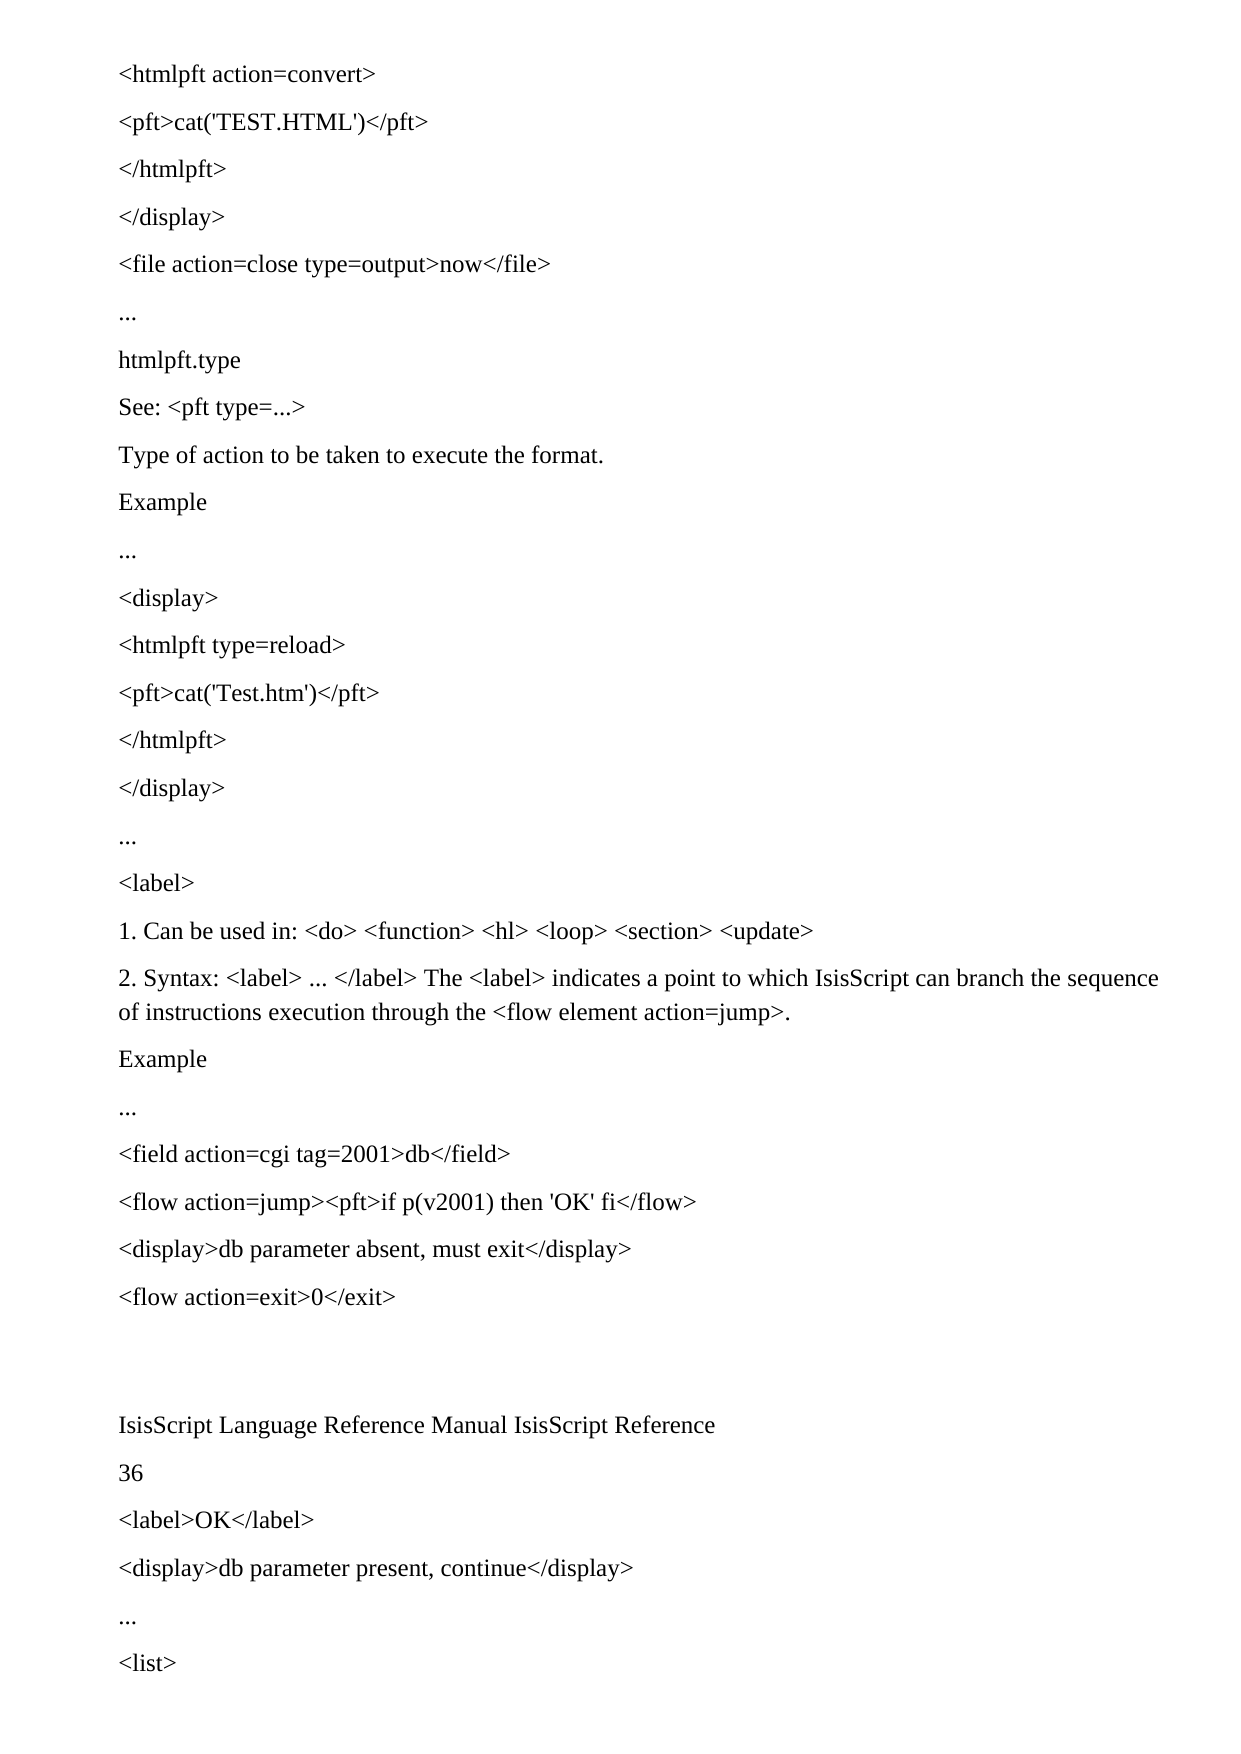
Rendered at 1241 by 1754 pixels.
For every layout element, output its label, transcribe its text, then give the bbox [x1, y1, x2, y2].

text <display>db parameter absent, must exit</display> [118, 1234, 1181, 1263]
text <pft>cat('TEST.HTML')</pft> [118, 107, 1181, 135]
text <file action=close type=output>now</file> [118, 249, 1181, 278]
text ... [118, 297, 1181, 326]
text ... [118, 1092, 1181, 1121]
text 36 [118, 1458, 1181, 1487]
text <label>OK</label> [118, 1506, 1181, 1534]
text </display> [118, 202, 1181, 231]
text <flow action=jump><pft>if p(v2001) then 'OK' fi</flow> [118, 1187, 1181, 1216]
text 2. Syntax: <label> ... </label> The <label> indicates a point to which IsisScript can branch the sequence of instructions execution through the <flow element action=jump>. [118, 963, 1181, 1025]
text <htmlpft type=reload> [118, 630, 1181, 659]
text htmlpft.type [118, 345, 1181, 373]
text </htmlpft> [118, 154, 1181, 183]
text <display> [118, 583, 1181, 611]
text IsisScript Language Reference Manual IsisScript Reference [118, 1410, 1181, 1439]
text ... [118, 535, 1181, 564]
text <pft>cat('Test.htm')</pft> [118, 678, 1181, 707]
text </htmlpft> [118, 726, 1181, 754]
text <field action=cgi tag=2001>db</field> [118, 1139, 1181, 1168]
text <list> [118, 1648, 1181, 1677]
text </display> [118, 773, 1181, 802]
text Type of action to be taken to execute the format. [118, 440, 1181, 469]
text <label> [118, 868, 1181, 897]
text <display>db parameter present, continue</display> [118, 1553, 1181, 1582]
text See: <pft type=...> [118, 392, 1181, 421]
text <htmlpft action=convert> [118, 59, 1181, 88]
text <flow action=exit>0</exit> [118, 1282, 1181, 1311]
text ... [118, 1601, 1181, 1629]
text 1. Can be used in: <do> <function> <hl> <loop> <section> <update> [118, 916, 1181, 945]
text Example [118, 1044, 1181, 1073]
text Example [118, 487, 1181, 516]
text ... [118, 821, 1181, 849]
